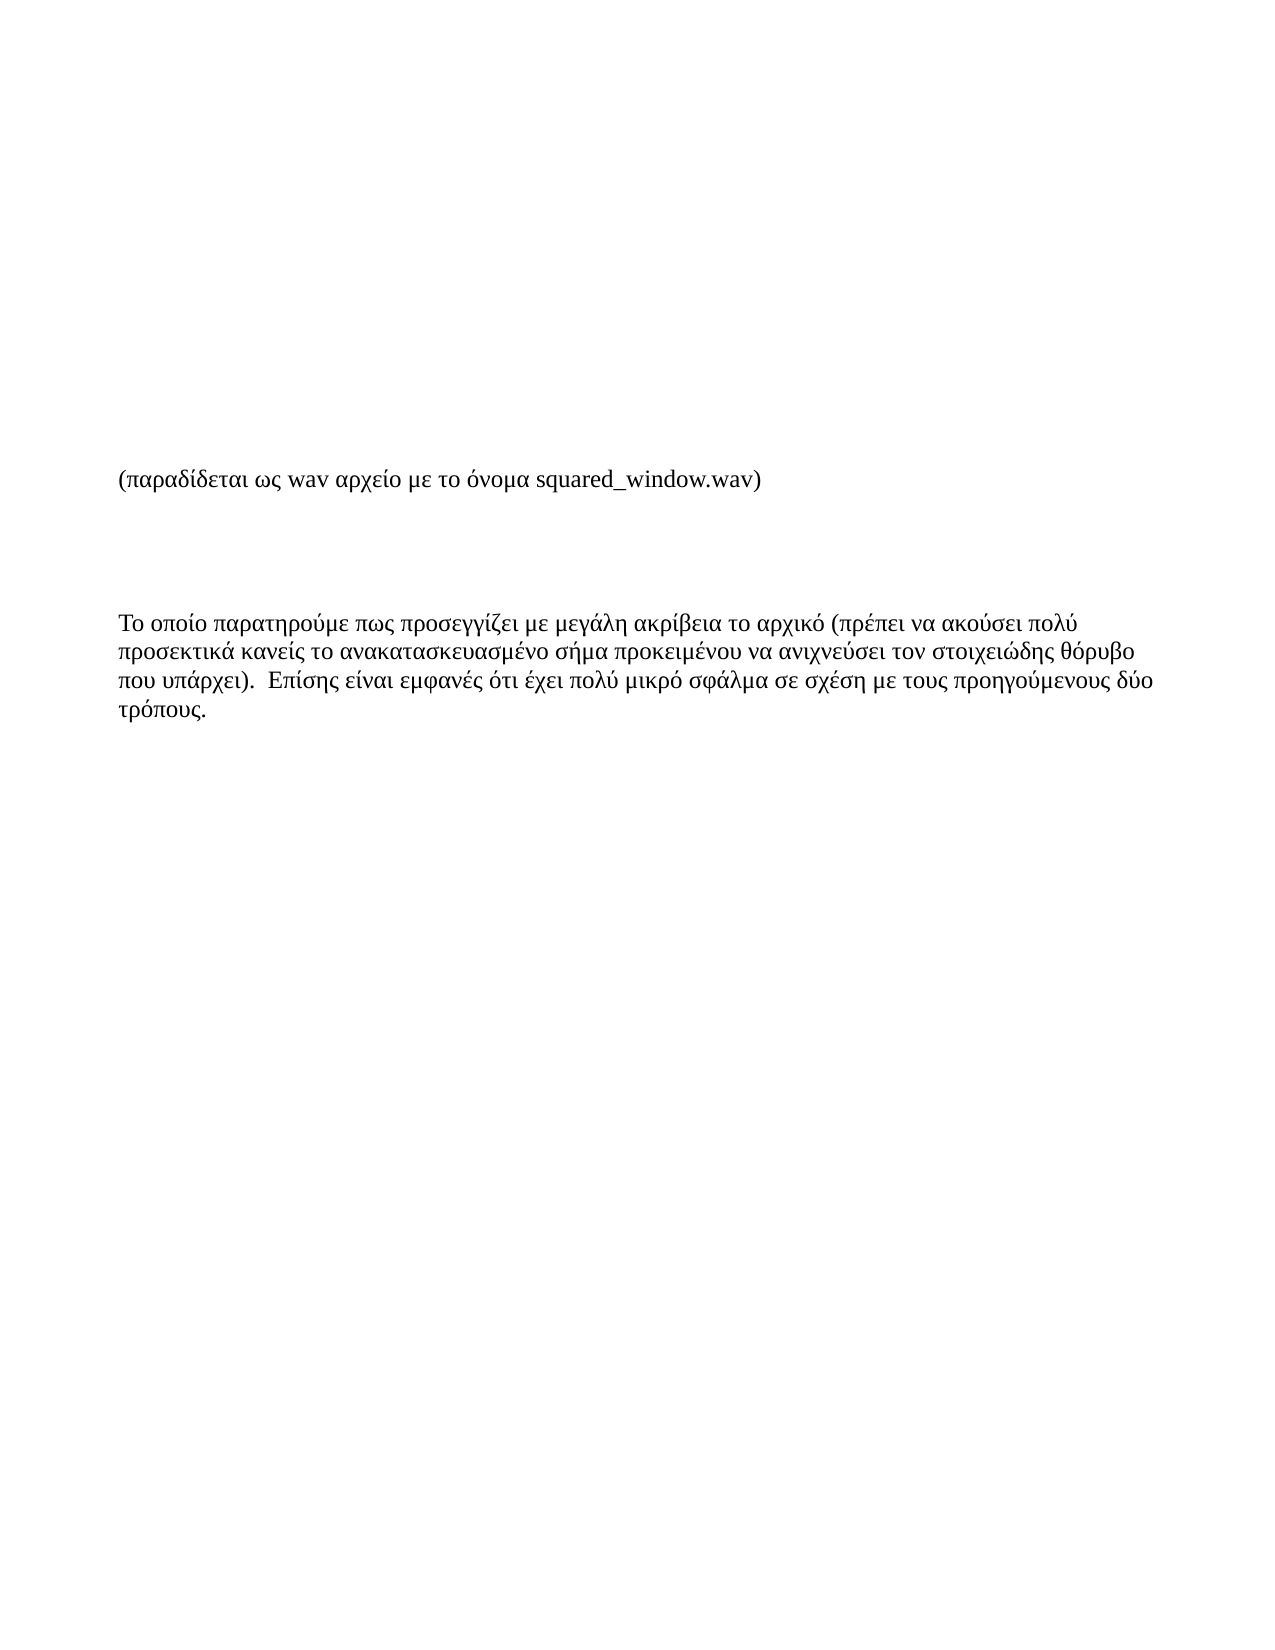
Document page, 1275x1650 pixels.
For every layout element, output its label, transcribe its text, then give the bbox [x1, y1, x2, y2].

text (παραδίδεται ως wav αρχείο με το όνομα squared_window.wav) [118, 464, 1157, 493]
text Το οποίο παρατηρούμε πως προσεγγίζει με μεγάλη ακρίβεια το αρχικό (πρέπει να ακούσει πολύ προσεκτικά κανείς το ανακατασκευασμένο σήμα προκειμένου να ανιχνεύσει τον στοιχειώδης θόρυβο που υπάρχει). Επίσης είναι εμφανές ότι έχει πολύ μικρό σφάλμα σε σχέση με τους προηγούμενους δύο τρόπους. [118, 608, 1157, 723]
